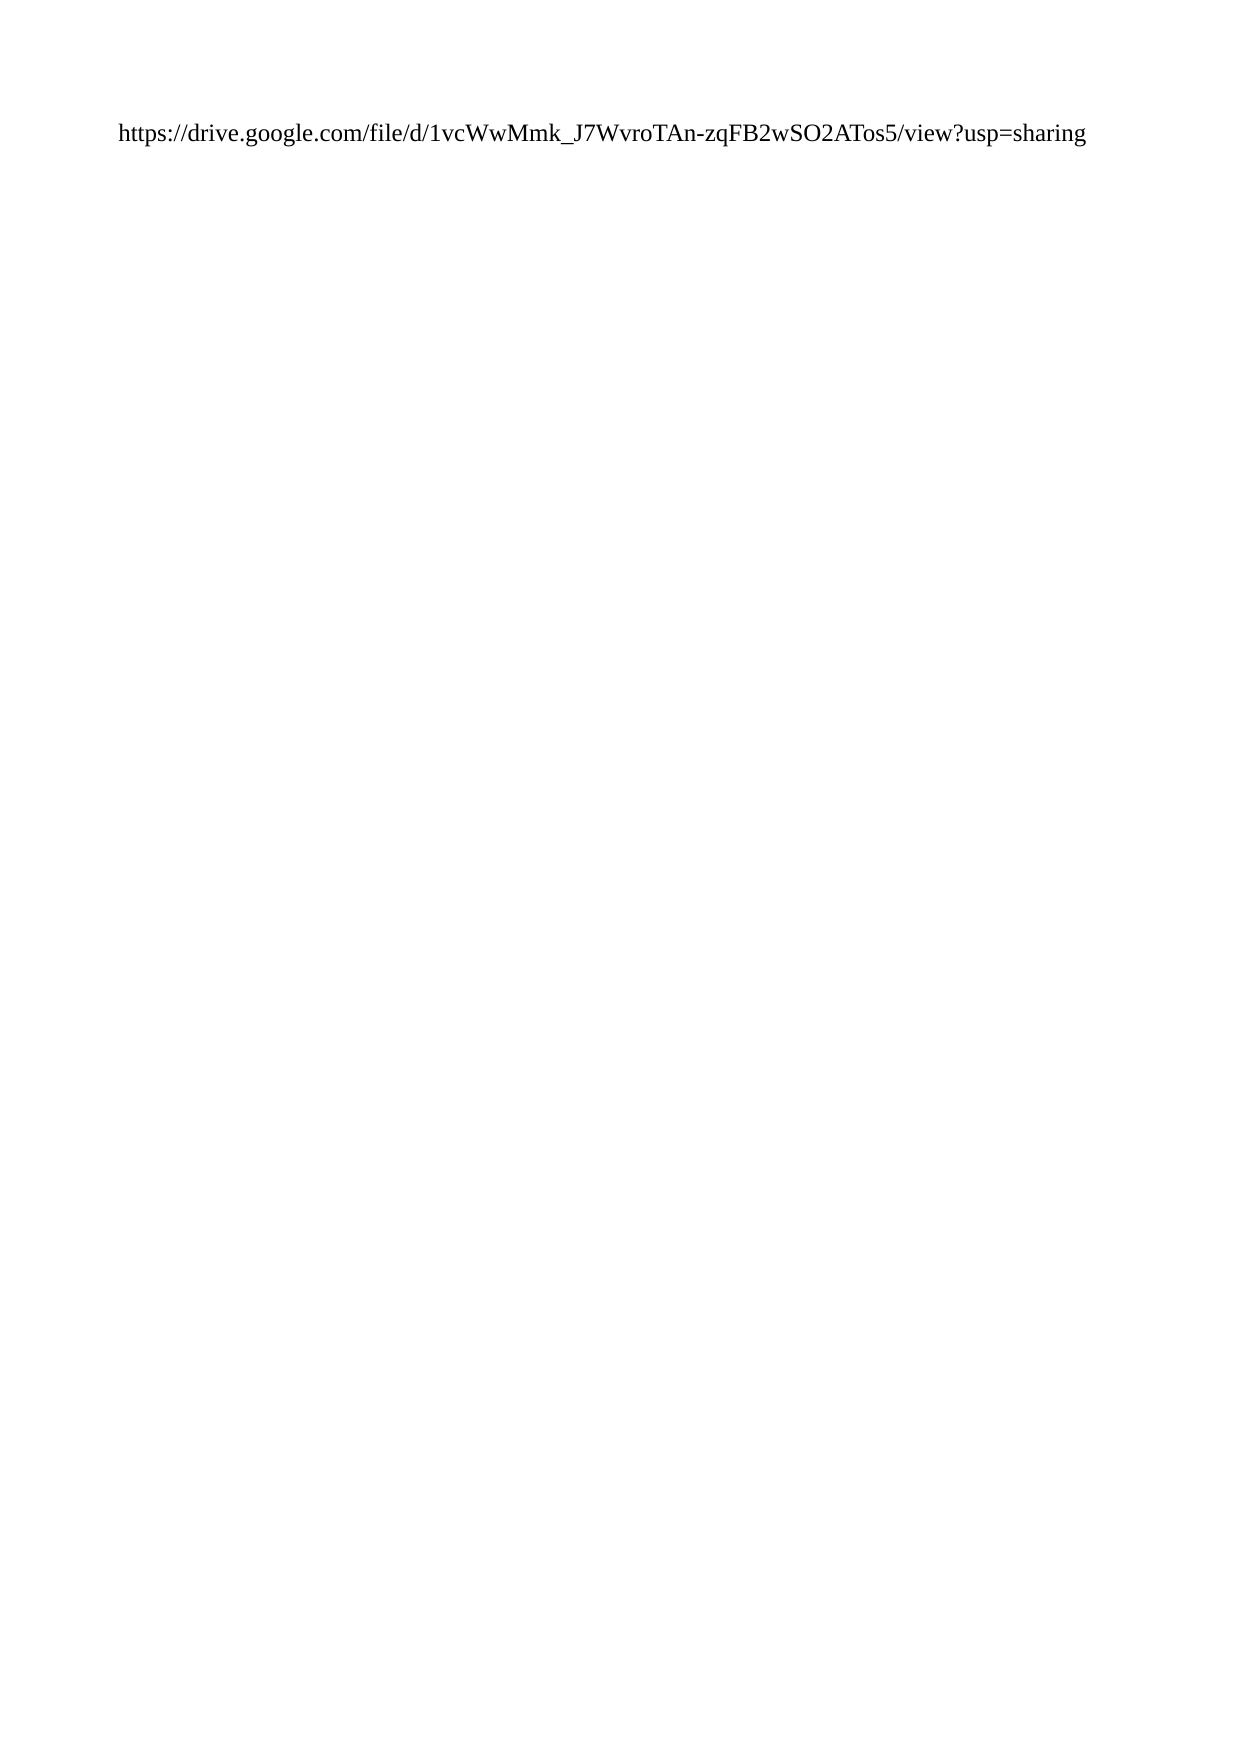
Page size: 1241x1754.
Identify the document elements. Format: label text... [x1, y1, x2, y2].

text https://drive.google.com/file/d/1vcWwMmk_J7WvroTAn-zqFB2wSO2ATos5/view?usp=sharing [118, 118, 1122, 147]
